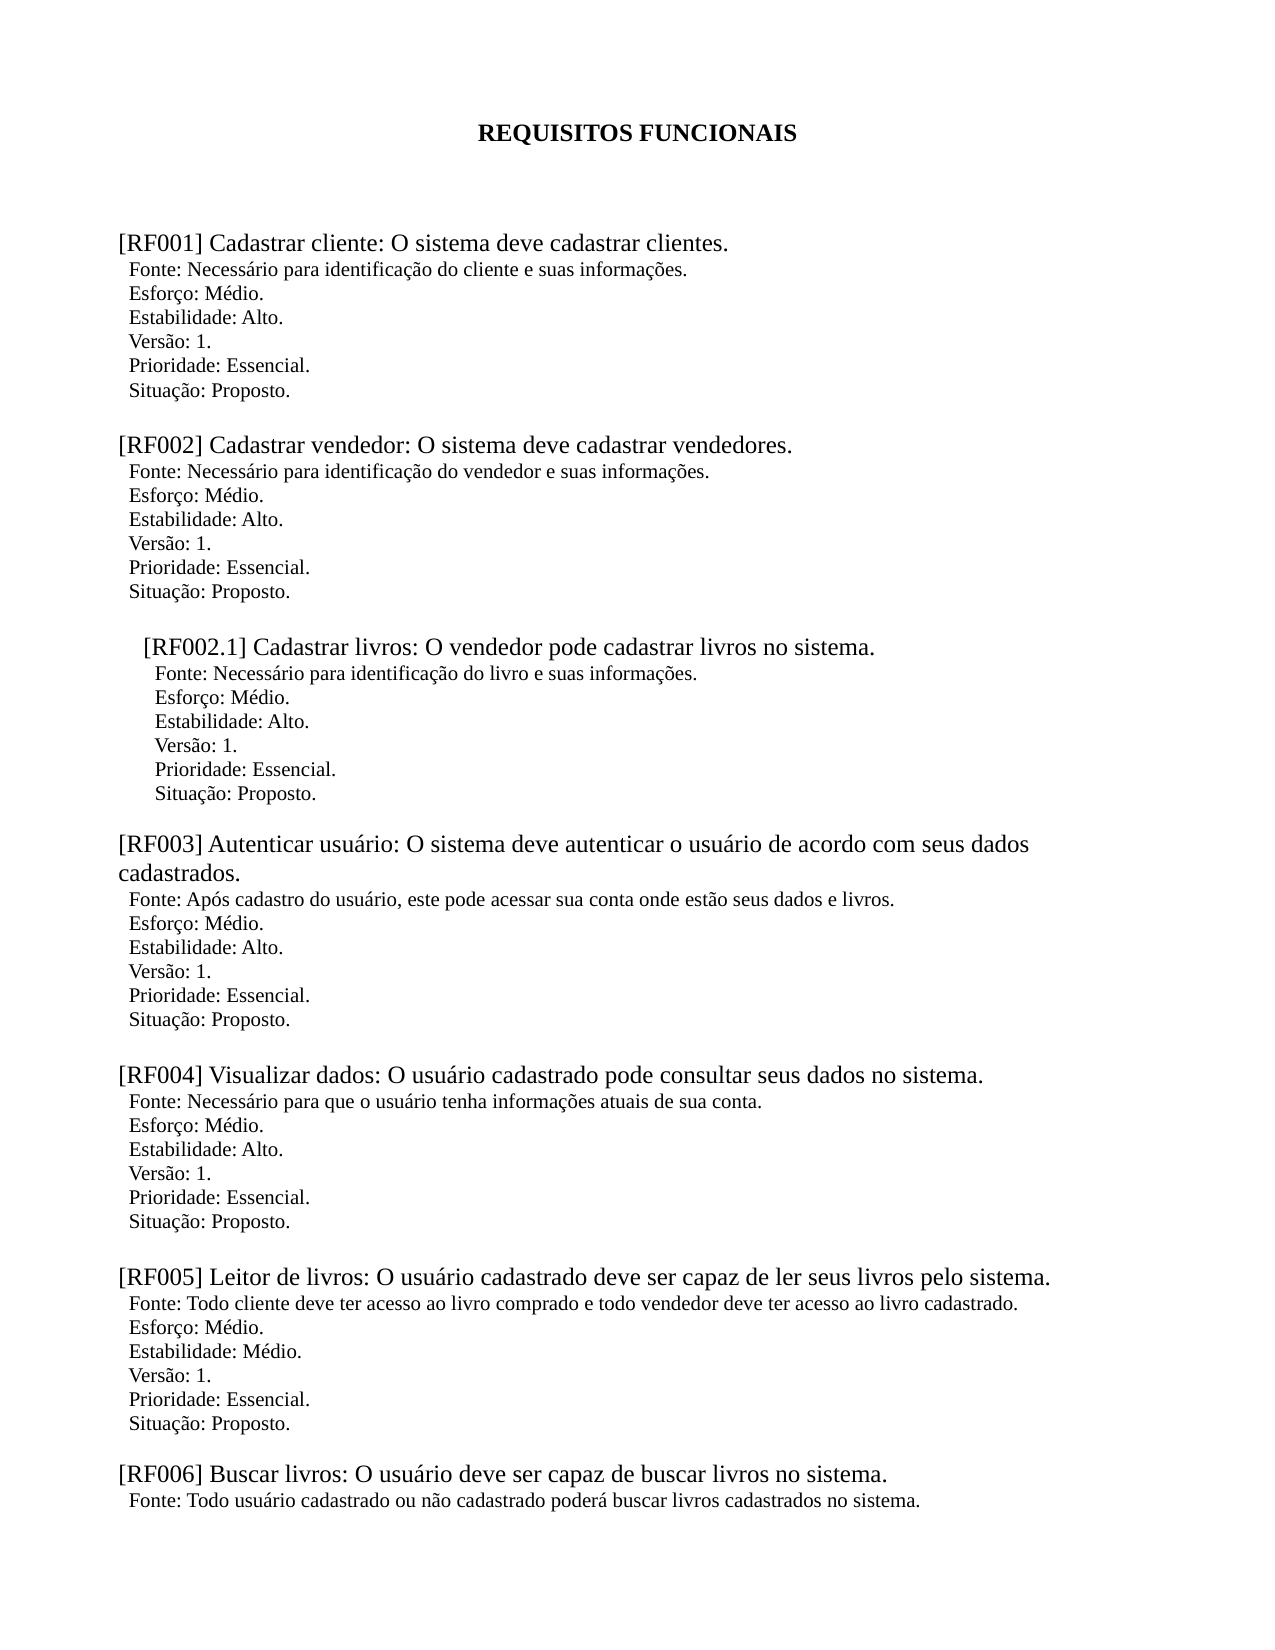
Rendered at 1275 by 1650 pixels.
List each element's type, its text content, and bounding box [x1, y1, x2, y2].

text Versão: 1. [118, 959, 1157, 983]
text Prioridade: Essencial. [118, 1387, 1157, 1411]
text [RF004] Visualizar dados: O usuário cadastrado pode consultar seus dados no sistema. [118, 1060, 1157, 1089]
text Esforço: Médio. [118, 483, 1157, 507]
text Prioridade: Essencial. [118, 983, 1157, 1007]
text Esforço: Médio. [118, 685, 1157, 709]
text [RF001] Cadastrar cliente: O sistema deve cadastrar clientes. [118, 228, 1157, 257]
text REQUISITOS FUNCIONAIS [118, 118, 1157, 147]
text Prioridade: Essencial. [118, 555, 1157, 579]
text Situação: Proposto. [118, 377, 1157, 402]
text Situação: Proposto. [118, 1209, 1157, 1233]
text Situação: Proposto. [118, 1007, 1157, 1031]
text Situação: Proposto. [118, 781, 1157, 805]
text Fonte: Necessário para que o usuário tenha informações atuais de sua conta. [118, 1089, 1157, 1113]
text Esforço: Médio. [118, 281, 1157, 305]
text Esforço: Médio. [118, 1315, 1157, 1339]
text Estabilidade: Médio. [118, 1339, 1157, 1363]
text Esforço: Médio. [118, 911, 1157, 935]
text Estabilidade: Alto. [118, 507, 1157, 531]
text [RF002.1] Cadastrar livros: O vendedor pode cadastrar livros no sistema. [118, 632, 1157, 661]
text [RF006] Buscar livros: O usuário deve ser capaz de buscar livros no sistema. [118, 1459, 1157, 1488]
text Estabilidade: Alto. [118, 305, 1157, 329]
text Versão: 1. [118, 531, 1157, 555]
text Versão: 1. [118, 1161, 1157, 1185]
text Prioridade: Essencial. [118, 757, 1157, 781]
text Fonte: Necessário para identificação do livro e suas informações. [118, 661, 1157, 685]
text Estabilidade: Alto. [118, 1137, 1157, 1161]
text [RF003] Autenticar usuário: O sistema deve autenticar o usuário de acordo com seus dados cadastrados. [118, 829, 1157, 887]
text Fonte: Necessário para identificação do vendedor e suas informações. [118, 459, 1157, 483]
text [RF002] Cadastrar vendedor: O sistema deve cadastrar vendedores. [118, 430, 1157, 459]
text Versão: 1. [118, 733, 1157, 757]
text Prioridade: Essencial. [118, 1185, 1157, 1209]
text Versão: 1. [118, 329, 1157, 353]
text Versão: 1. [118, 1363, 1157, 1387]
text Fonte: Todo usuário cadastrado ou não cadastrado poderá buscar livros cadastrados no sistema. [118, 1488, 1157, 1512]
text Fonte: Necessário para identificação do cliente e suas informações. [118, 257, 1157, 281]
text Esforço: Médio. [118, 1113, 1157, 1137]
text Situação: Proposto. [118, 1411, 1157, 1435]
text Prioridade: Essencial. [118, 353, 1157, 377]
text Fonte: Todo cliente deve ter acesso ao livro comprado e todo vendedor deve ter acesso ao livro cadastrado. [118, 1291, 1157, 1315]
text Fonte: Após cadastro do usuário, este pode acessar sua conta onde estão seus dados e livros. [118, 887, 1157, 911]
text [RF005] Leitor de livros: O usuário cadastrado deve ser capaz de ler seus livros pelo sistema. [118, 1262, 1157, 1291]
text Estabilidade: Alto. [118, 935, 1157, 959]
text Situação: Proposto. [118, 579, 1157, 603]
text Estabilidade: Alto. [118, 709, 1157, 733]
